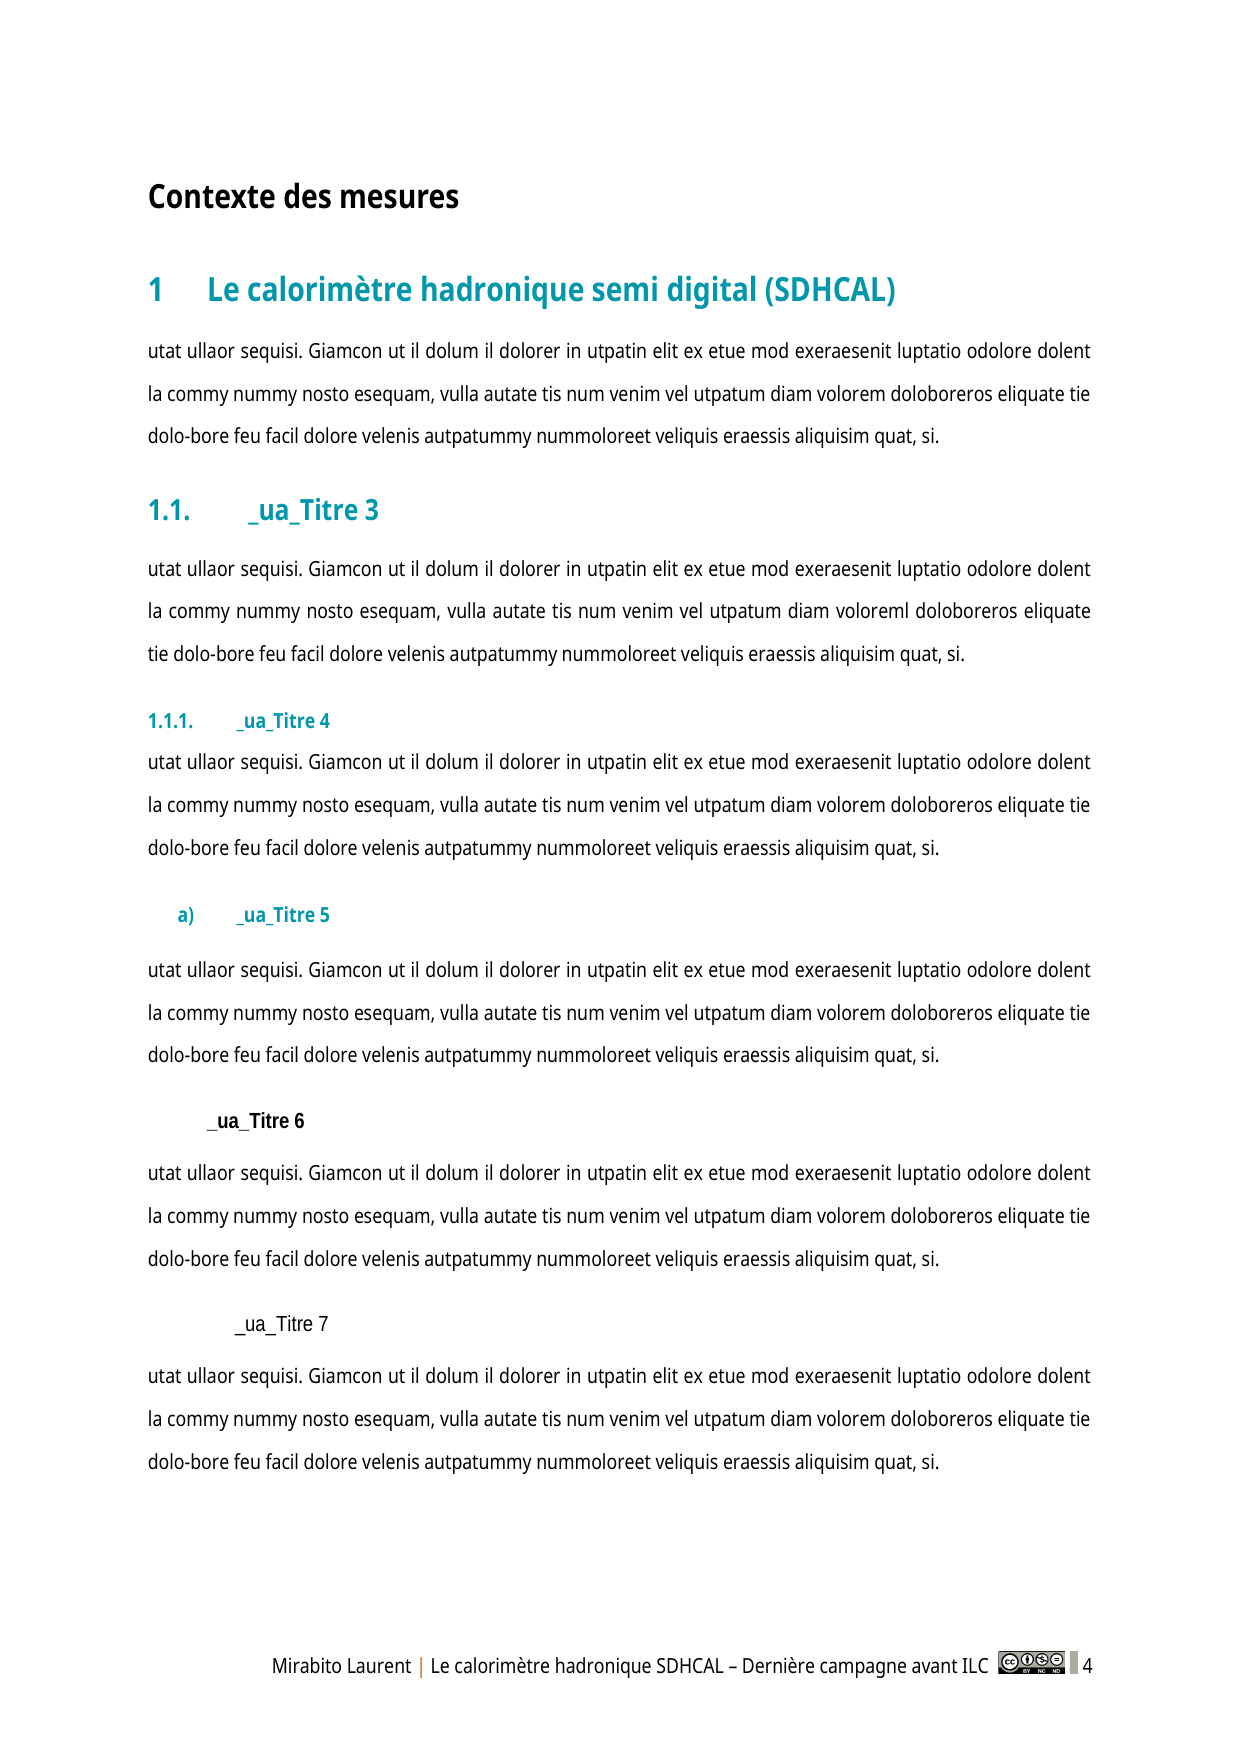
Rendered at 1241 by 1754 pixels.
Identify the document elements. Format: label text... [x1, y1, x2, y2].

text utat ullaor sequisi. Giamcon ut il dolum il dolorer in utpatin elit ex etue mod exeraesenit luptatio odolore dolent la commy nummy nosto esequam, vulla autate tis num venim vel utpatum diam volorem doloboreros eliquate tie dolo-bore feu facil dolore velenis autpatummy nummoloreet veliquis eraessis aliquisim quat, si. [148, 747, 1092, 861]
subtitle _ua_Titre 7 [235, 1311, 1092, 1337]
text utat ullaor sequisi. Giamcon ut il dolum il dolorer in utpatin elit ex etue mod exeraesenit luptatio odolore dolent la commy nummy nosto esequam, vulla autate tis num venim vel utpatum diam volorem doloboreros eliquate tie dolo-bore feu facil dolore velenis autpatummy nummoloreet veliquis eraessis aliquisim quat, si. [148, 1362, 1092, 1475]
subtitle _ua_Titre 6 [207, 1108, 1092, 1133]
text utat ullaor sequisi. Giamcon ut il dolum il dolorer in utpatin elit ex etue mod exeraesenit luptatio odolore dolent la commy nummy nosto esequam, vulla autate tis num venim vel utpatum diam volorem doloboreros eliquate tie dolo-bore feu facil dolore velenis autpatummy nummoloreet veliquis eraessis aliquisim quat, si. [148, 336, 1092, 450]
picture [1069, 1651, 1078, 1674]
text utat ullaor sequisi. Giamcon ut il dolum il dolorer in utpatin elit ex etue mod exeraesenit luptatio odolore dolent la commy nummy nosto esequam, vulla autate tis num venim vel utpatum diam voloreml doloboreros eliquate tie dolo-bore feu facil dolore velenis autpatummy nummoloreet veliquis eraessis aliquisim quat, si. [148, 554, 1092, 667]
text utat ullaor sequisi. Giamcon ut il dolum il dolorer in utpatin elit ex etue mod exeraesenit luptatio odolore dolent la commy nummy nosto esequam, vulla autate tis num venim vel utpatum diam volorem doloboreros eliquate tie dolo-bore feu facil dolore velenis autpatummy nummoloreet veliquis eraessis aliquisim quat, si. [148, 1158, 1092, 1272]
picture [998, 1651, 1065, 1674]
subtitle Contexte des mesures [148, 173, 1092, 218]
text utat ullaor sequisi. Giamcon ut il dolum il dolorer in utpatin elit ex etue mod exeraesenit luptatio odolore dolent la commy nummy nosto esequam, vulla autate tis num venim vel utpatum diam volorem doloboreros eliquate tie dolo-bore feu facil dolore velenis autpatummy nummoloreet veliquis eraessis aliquisim quat, si. [148, 955, 1092, 1069]
subtitle _ua_Titre 5 [177, 900, 1092, 929]
subtitle _ua_Titre 4 [148, 707, 1092, 735]
subtitle Le calorimètre hadronique semi digital (SDHCAL) [148, 266, 1092, 311]
subtitle _ua_Titre 3 [148, 489, 1092, 529]
